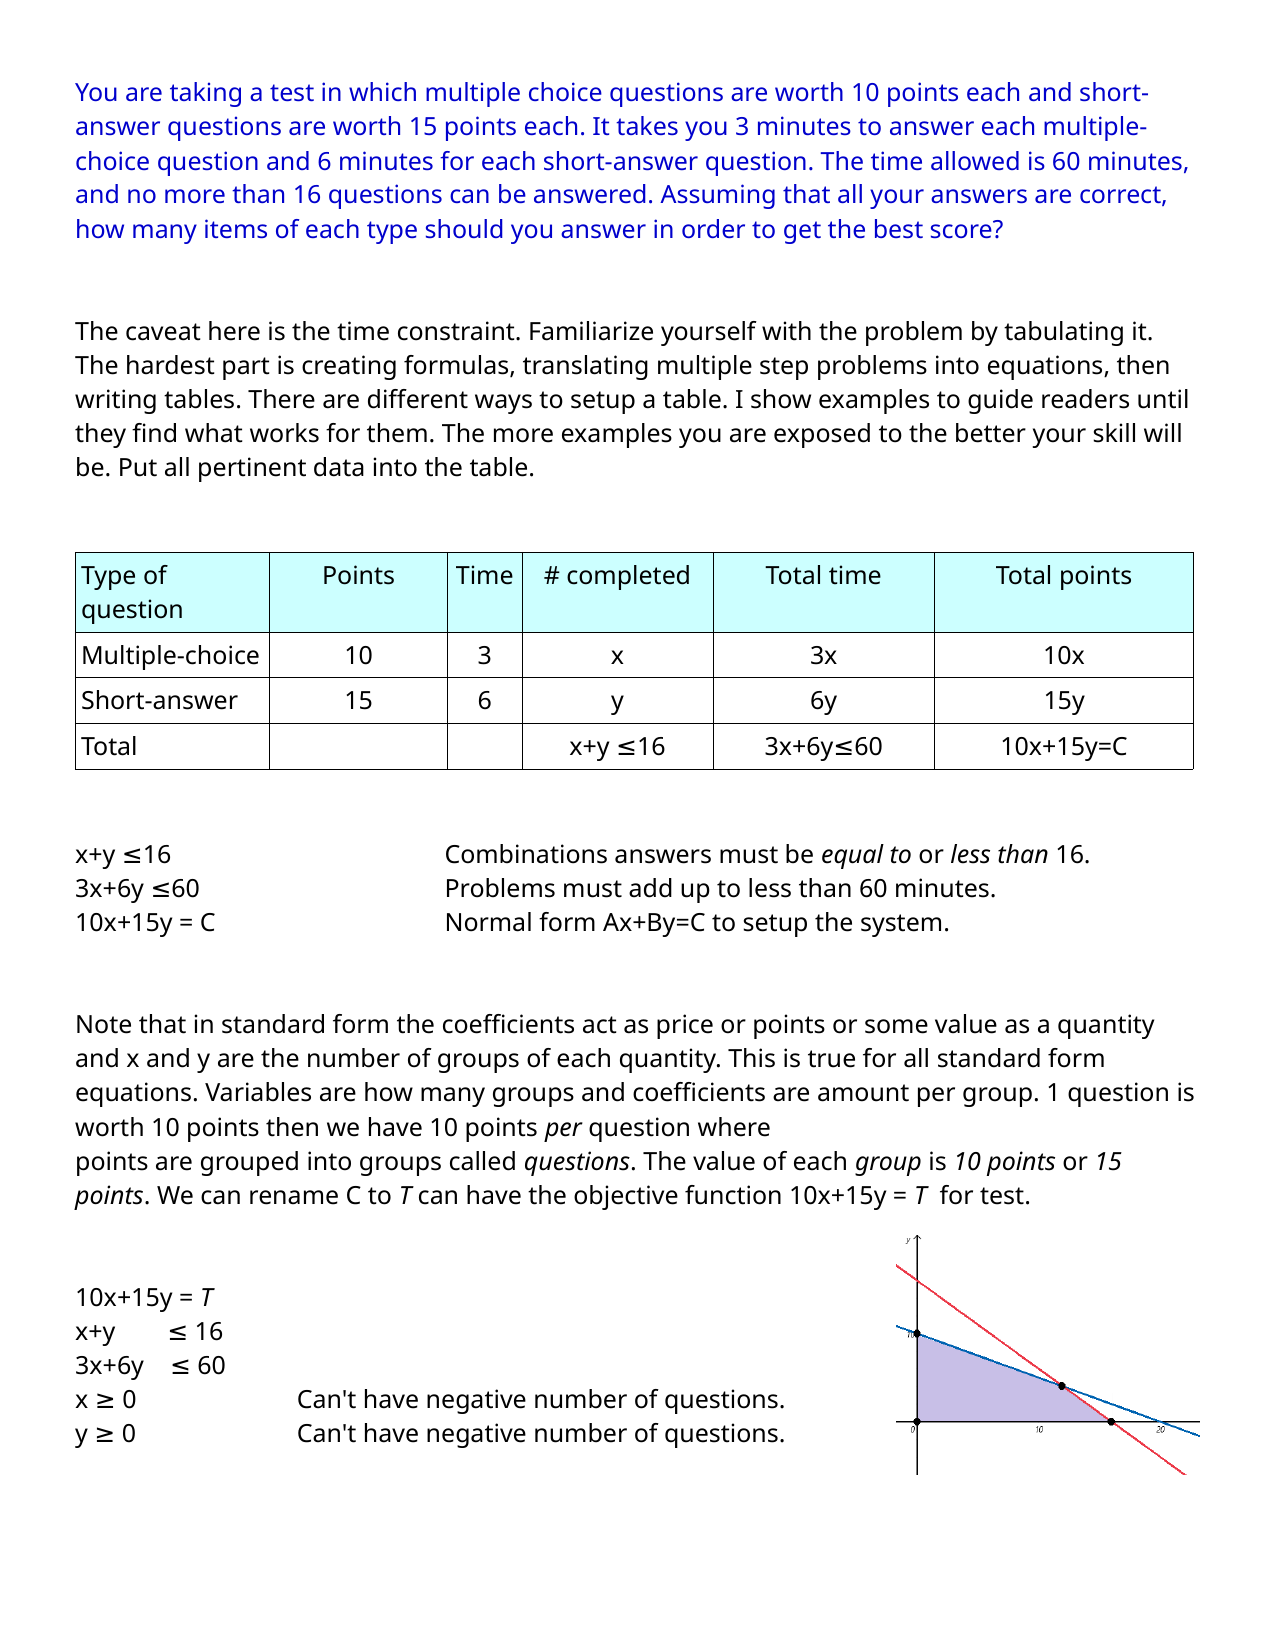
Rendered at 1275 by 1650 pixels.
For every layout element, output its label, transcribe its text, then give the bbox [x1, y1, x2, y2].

table_cell y [523, 678, 713, 723]
table_cell [448, 724, 522, 768]
table_cell Short-answer [76, 678, 269, 723]
table_cell 10 [270, 633, 447, 677]
table_cell 6 [448, 678, 522, 723]
text 3x+6y ≤60 Problems must add up to less than 60 minutes. [75, 871, 1200, 905]
table_cell 15y [935, 678, 1193, 723]
text 10x+15y = C Normal form Ax+By=C to setup the system. [75, 905, 1200, 939]
text 10x+15y = T [75, 1279, 896, 1313]
table_cell 3x+6y≤60 [714, 724, 934, 768]
text 3x+6y ≤ 60 [75, 1348, 896, 1382]
table_cell x [523, 633, 713, 677]
table_header Points [270, 553, 447, 632]
table_cell Multiple-choice [76, 633, 269, 677]
table_header Type of question [76, 553, 269, 632]
table_cell 6y [714, 678, 934, 723]
table_cell 15 [270, 678, 447, 723]
table_cell x+y ≤16 [523, 724, 713, 768]
text x ≥ 0 Can't have negative number of questions. [75, 1382, 896, 1416]
table_cell Total [76, 724, 269, 768]
table_header Time [448, 553, 522, 632]
table_cell 10x+15y=C [935, 724, 1193, 768]
text Note that in standard form the coefficients act as price or points or some value as a quantity and x and y are the number of groups of each quantity. This is true for all standard form equations. Variables are how many groups and coefficients are amount per group. 1 question is worth 10 points then we have 10 points per question where [75, 1007, 1200, 1143]
text y ≥ 0 Can't have negative number of questions. [75, 1416, 896, 1450]
table_cell [270, 724, 447, 768]
table_header Total points [935, 553, 1193, 632]
text points are grouped into groups called questions. The value of each group is 10 points or 15 points. We can rename C to T can have the objective function 10x+15y = T for test. [75, 1143, 1200, 1211]
table_cell 3 [448, 633, 522, 677]
table_cell 3x [714, 633, 934, 677]
text x+y ≤16 Combinations answers must be equal to or less than 16. [75, 837, 1200, 871]
text You are taking a test in which multiple choice questions are worth 10 points each and short-answer questions are worth 15 points each. It takes you 3 minutes to answer each multiple-choice question and 6 minutes for each short-answer question. The time allowed is 60 minutes, and no more than 16 questions can be answered. Assuming that all your answers are correct, how many items of each type should you answer in order to get the best score? [75, 75, 1200, 245]
text x+y ≤ 16 [75, 1313, 896, 1348]
table_cell 10x [935, 633, 1193, 677]
table_header # completed [523, 553, 713, 632]
text The caveat here is the time constraint. Familiarize yourself with the problem by tabulating it. The hardest part is creating formulas, translating multiple step problems into equations, then writing tables. There are different ways to setup a table. I show examples to guide readers until they find what works for them. The more examples you are exposed to the better your skill will be. Put all pertinent data into the table. [75, 313, 1200, 484]
table_header Total time [714, 553, 934, 632]
